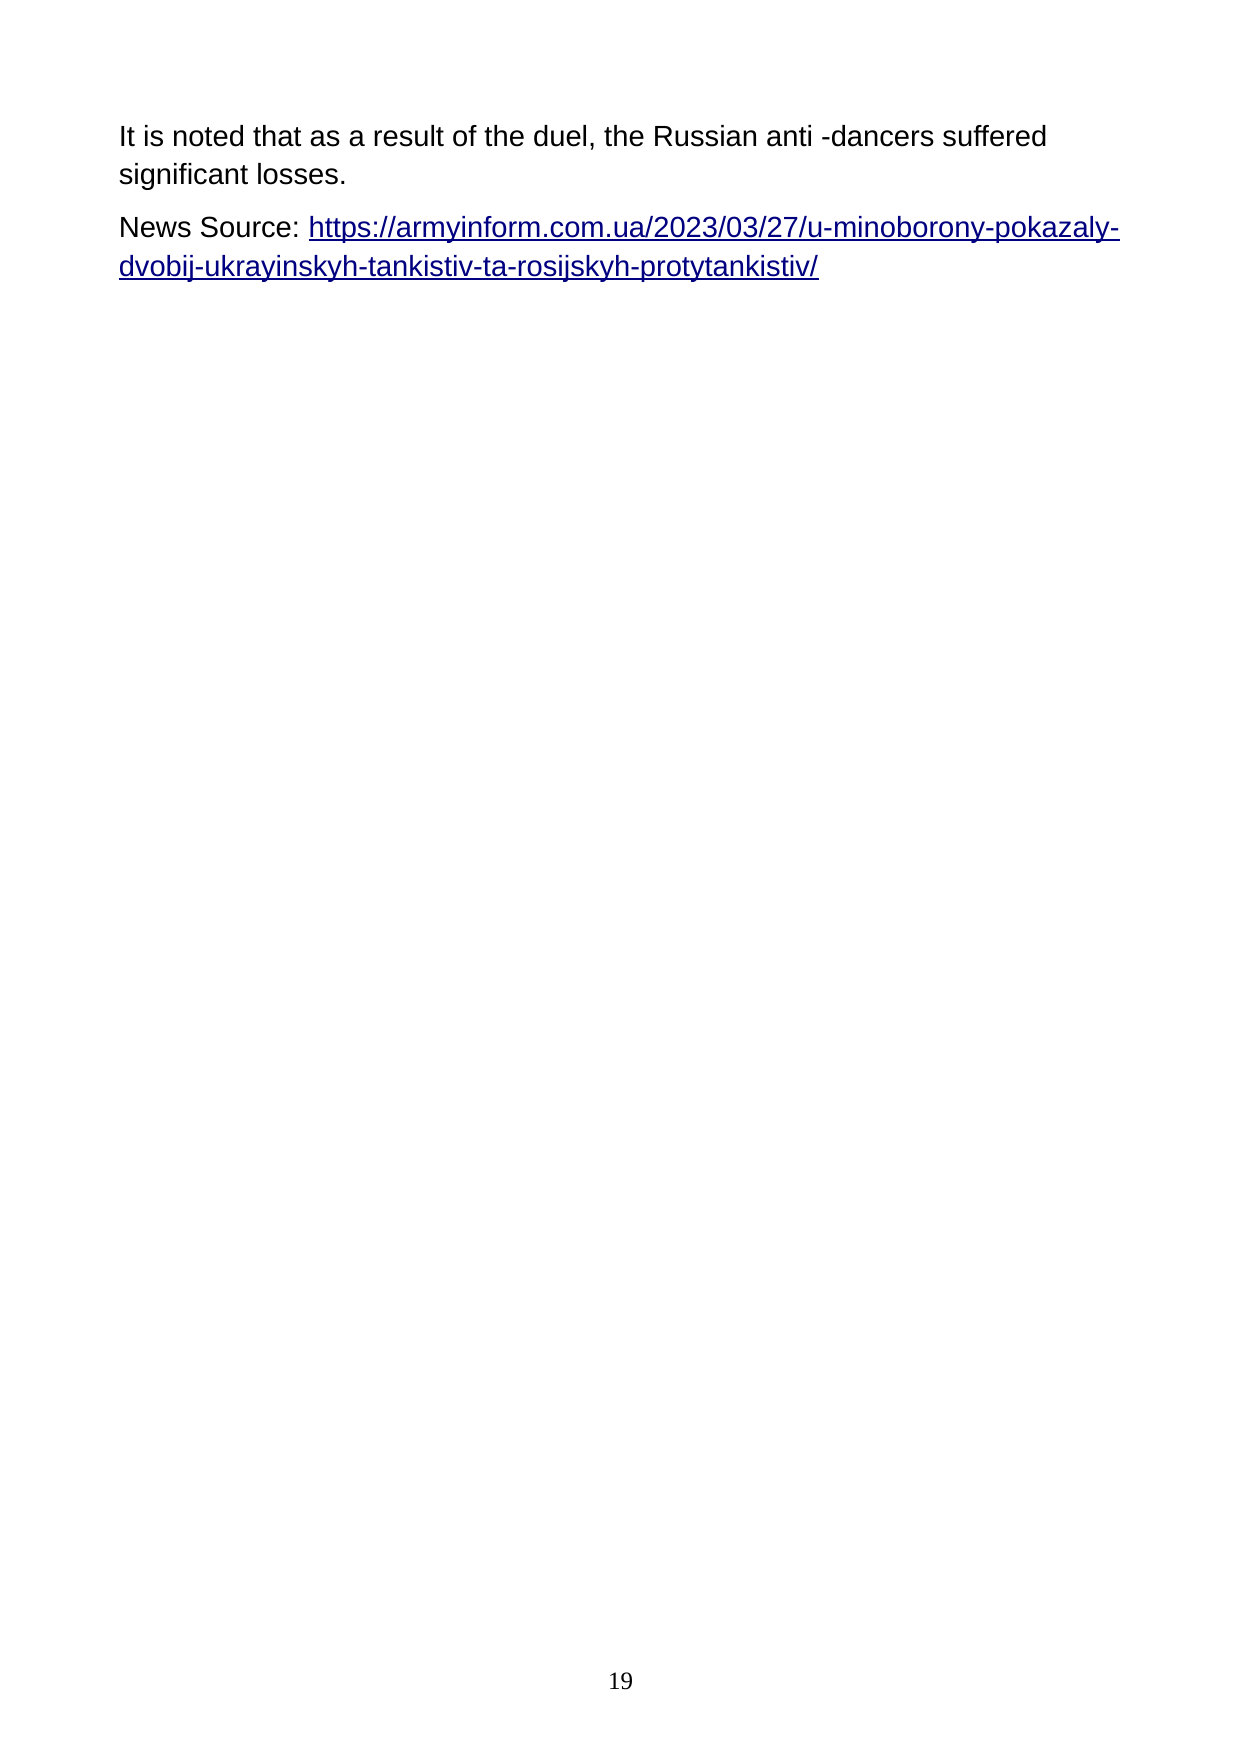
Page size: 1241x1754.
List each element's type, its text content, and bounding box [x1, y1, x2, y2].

text It is noted that as a result of the duel, the Russian anti -dancers suffered significant losses. [118, 118, 1122, 191]
text News Source: https://armyinform.com.ua/2023/03/27/u-minoborony-pokazaly-dvobij-ukrayinskyh-tankistiv-ta-rosijskyh-protytankistiv/ [118, 210, 1122, 282]
